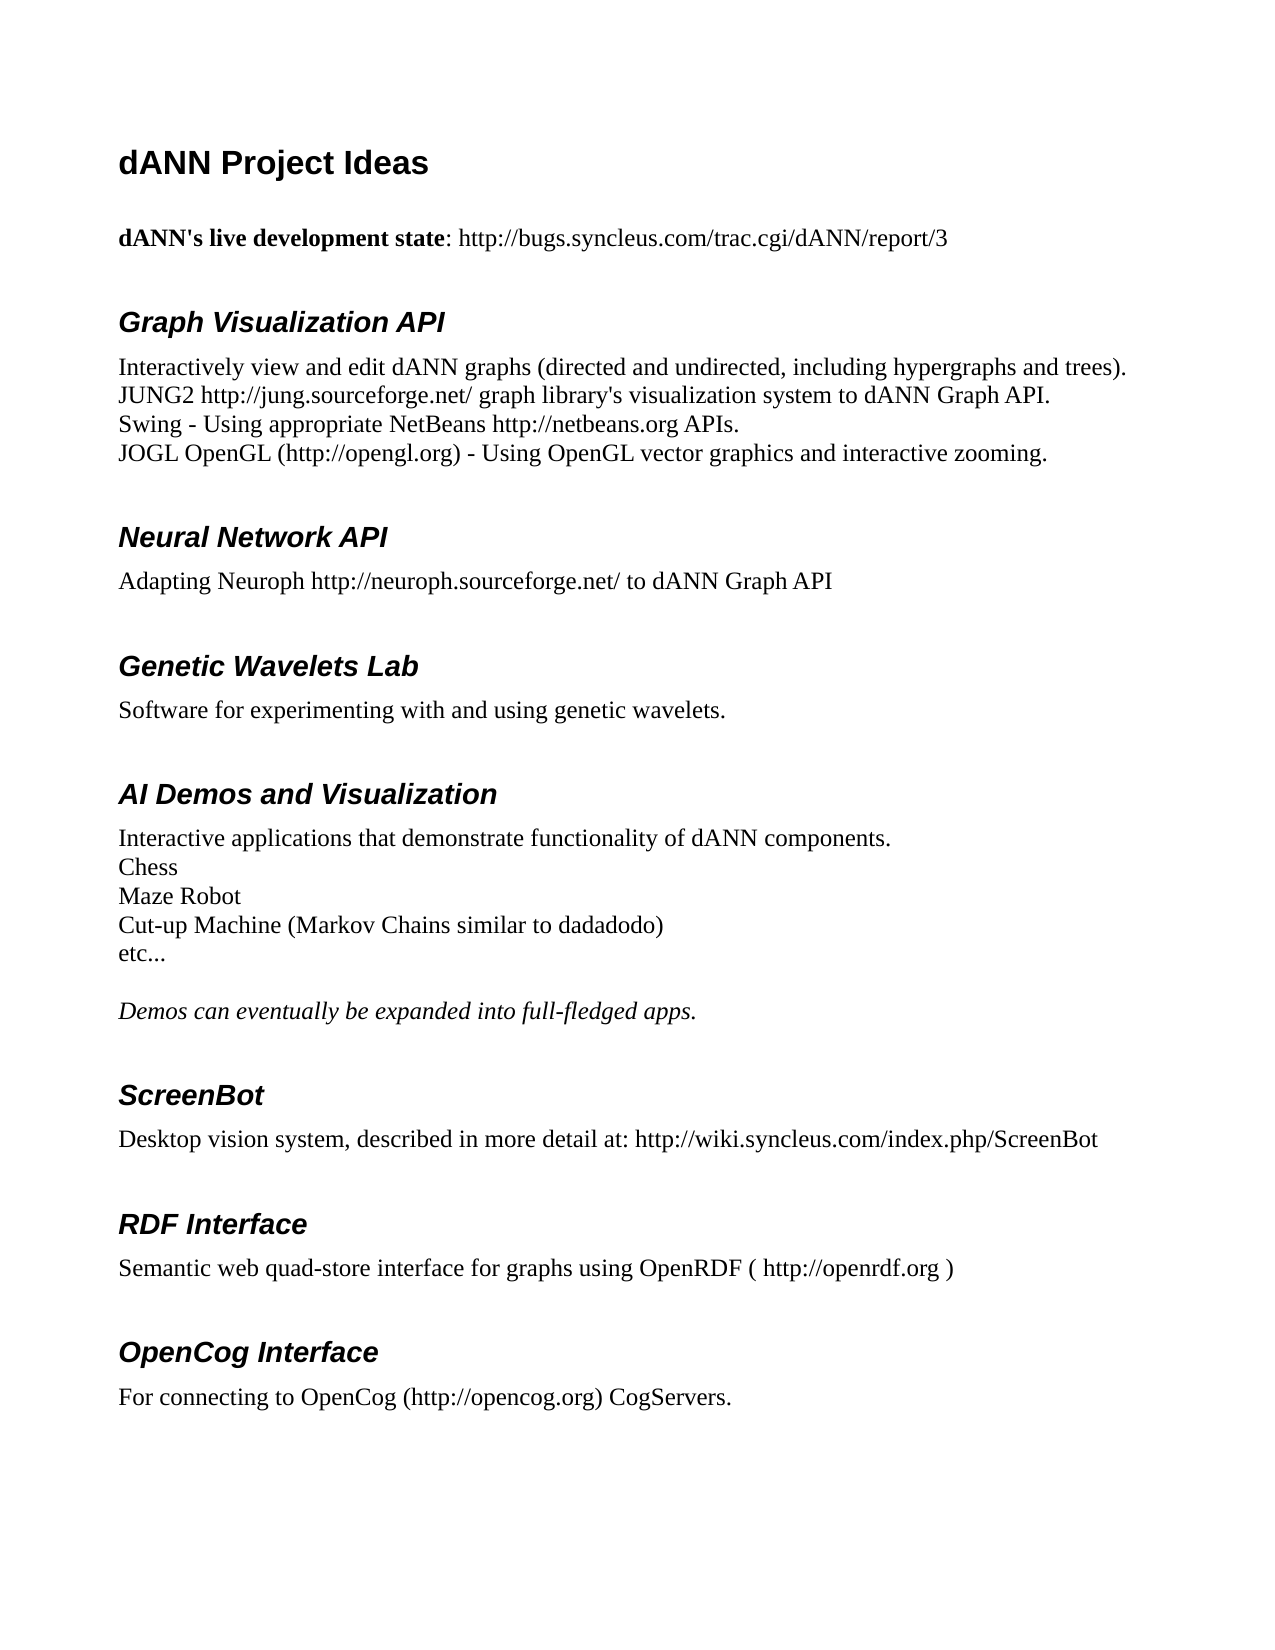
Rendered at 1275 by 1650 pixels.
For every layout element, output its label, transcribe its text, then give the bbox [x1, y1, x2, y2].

subtitle dANN Project Ideas [118, 143, 1157, 182]
subtitle Neural Network API [118, 520, 1157, 554]
text Cut-up Machine (Markov Chains similar to dadadodo) [118, 910, 1157, 938]
text Demos can eventually be expanded into full-fledged apps. [118, 996, 1157, 1025]
text JUNG2 http://jung.sourceforge.net/ graph library's visualization system to dANN Graph API. [118, 380, 1157, 409]
subtitle Graph Visualization API [118, 306, 1157, 339]
text Semantic web quad-store interface for graphs using OpenRDF ( http://openrdf.org ) [118, 1253, 1157, 1282]
text Software for experimenting with and using genetic wavelets. [118, 695, 1157, 724]
text JOGL OpenGL (http://opengl.org) - Using OpenGL vector graphics and interactive zooming. [118, 438, 1157, 467]
text Adapting Neuroph http://neuroph.sourceforge.net/ to dANN Graph API [118, 566, 1157, 595]
text Chess [118, 852, 1157, 881]
text Interactively view and edit dANN graphs (directed and undirected, including hypergraphs and trees). [118, 352, 1157, 380]
subtitle OpenCog Interface [118, 1336, 1157, 1369]
subtitle ScreenBot [118, 1078, 1157, 1112]
text Desktop vision system, described in more detail at: http://wiki.syncleus.com/index.php/ScreenBot [118, 1124, 1157, 1153]
text Maze Robot [118, 881, 1157, 910]
text For connecting to OpenCog (http://opencog.org) CogServers. [118, 1382, 1157, 1410]
text dANN's live development state: http://bugs.syncleus.com/trac.cgi/dANN/report/3 [118, 223, 1157, 252]
text etc... [118, 938, 1157, 967]
subtitle RDF Interface [118, 1207, 1157, 1241]
text Swing - Using appropriate NetBeans http://netbeans.org APIs. [118, 409, 1157, 438]
subtitle AI Demos and Visualization [118, 777, 1157, 811]
subtitle Genetic Wavelets Lab [118, 649, 1157, 682]
text Interactive applications that demonstrate functionality of dANN components. [118, 823, 1157, 852]
